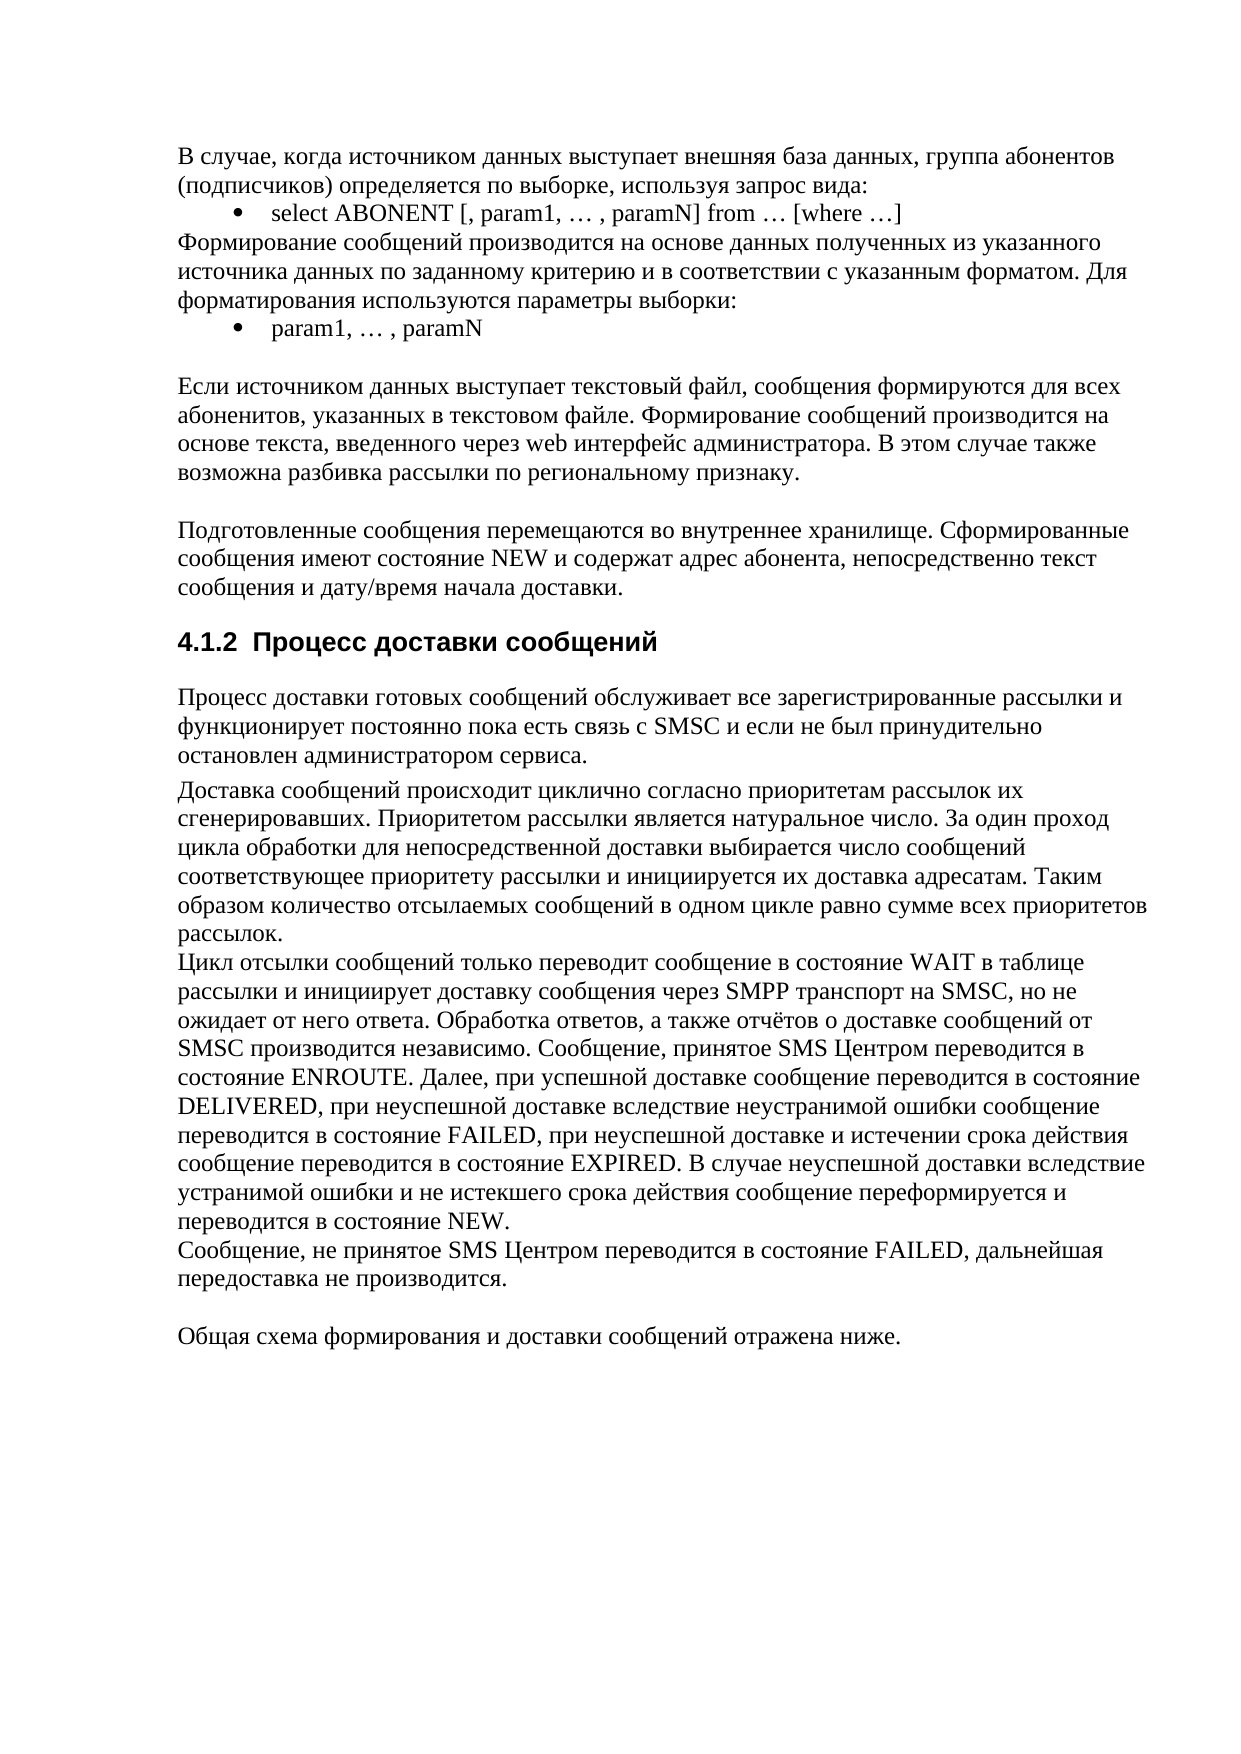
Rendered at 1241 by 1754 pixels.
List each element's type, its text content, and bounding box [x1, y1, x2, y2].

text Цикл отсылки сообщений только переводит сообщение в состояние WAIT в таблице рассылки и инициирует доставку сообщения через SMPP транспорт на SMSC, но не ожидает от него ответа. Обработка ответов, а также отчётов о доставке сообщений от SMSC производится независимо. Сообщение, принятое SMS Центром переводится в состояние ENROUTE. Далее, при успешной доставке сообщение переводится в состояние DELIVERED, при неуспешной доставке вследствие неустранимой ошибки сообщение переводится в состояние FAILED, при неуспешной доставке и истечении срока действия сообщение переводится в состояние EXPIRED. В случае неуспешной доставки вследствие устранимой ошибки и не истекшего срока действия сообщение переформируется и переводится в состояние NEW. [177, 947, 1152, 1235]
list param1, … , paramN [233, 313, 1152, 342]
list select ABONENT [, param1, … , paramN] from … [where …] [233, 198, 1152, 227]
subtitle Процесс доставки сообщений [177, 626, 1152, 657]
text Формирование сообщений производится на основе данных полученных из указанного источника данных по заданному критерию и в соответствии с указанным форматом. Для форматирования используются параметры выборки: [177, 227, 1152, 313]
text Доставка сообщений происходит циклично согласно приоритетам рассылок их сгенерировавших. Приоритетом рассылки является натуральное число. За один проход цикла обработки для непосредственной доставки выбирается число сообщений соответствующее приоритету рассылки и инициируется их доставка адресатам. Таким образом количество отсылаемых сообщений в одном цикле равно сумме всех приоритетов рассылок. [177, 775, 1152, 947]
text Сообщение, не принятое SMS Центром переводится в состояние FAILED, дальнейшая передоставка не производится. [177, 1235, 1152, 1292]
text ﻿Процесс доставки готовых сообщений обслуживает все зарегистрированные рассылки и функционирует постоянно пока есть связь с SMSC и если не был принудительно остановлен администратором сервиса. [177, 682, 1152, 768]
text В случае, когда источником данных выступает внешняя база данных, группа абонентов (подписчиков) определяется по выборке, используя запрос вида: [177, 141, 1152, 198]
text Общая схема формирования и доставки сообщений отражена ниже. [177, 1321, 1152, 1350]
text Если источником данных выступает текстовый файл, сообщения формируются для всех абоненитов, указанных в текстовом файле. Формирование сообщений производится на основе текста, введенного через web интерфейс администратора. В этом случае также возможна разбивка рассылки по региональному признаку. [177, 371, 1152, 486]
text Подготовленные сообщения перемещаются во внутреннее хранилище. Сформированные сообщения имеют состояние NEW и содержат адрес абонента, непосредственно текст сообщения и дату/время начала доставки. [177, 515, 1152, 601]
